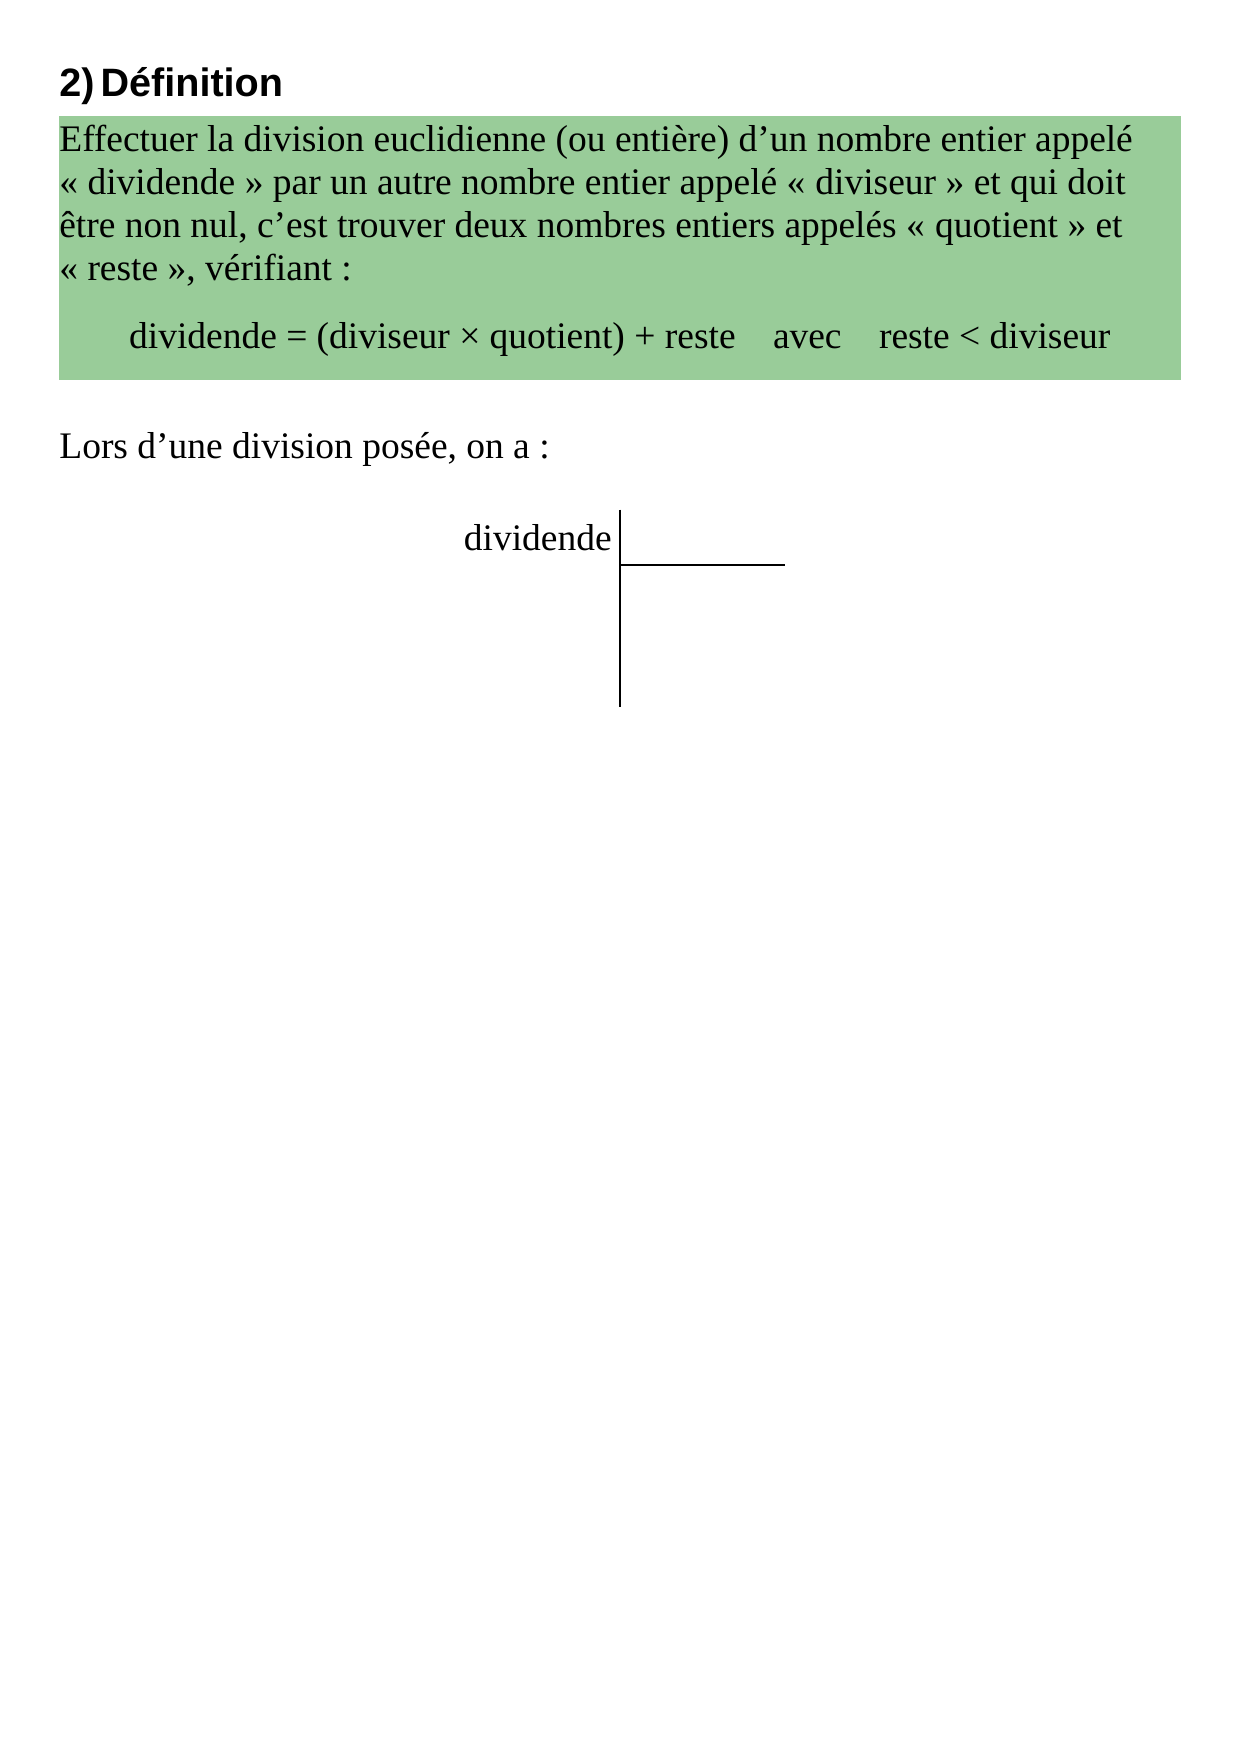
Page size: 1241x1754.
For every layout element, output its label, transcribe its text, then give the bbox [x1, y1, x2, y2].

table_cell [621, 566, 785, 707]
list Définition [59, 59, 1181, 105]
text Lors d’une division posée, on a : [59, 423, 1181, 466]
table_header dividende [455, 510, 619, 564]
table_cell [455, 564, 619, 707]
text dividende = (diviseur × quotient) + reste avec reste < diviseur [59, 313, 1181, 356]
text Effectuer la division euclidienne (ou entière) d’un nombre entier appelé « dividende » par un autre nombre entier appelé « diviseur » et qui doit être non nul, c’est trouver deux nombres entiers appelés « quotient » et « reste », vérifiant : [59, 116, 1181, 289]
table_header [621, 510, 785, 564]
